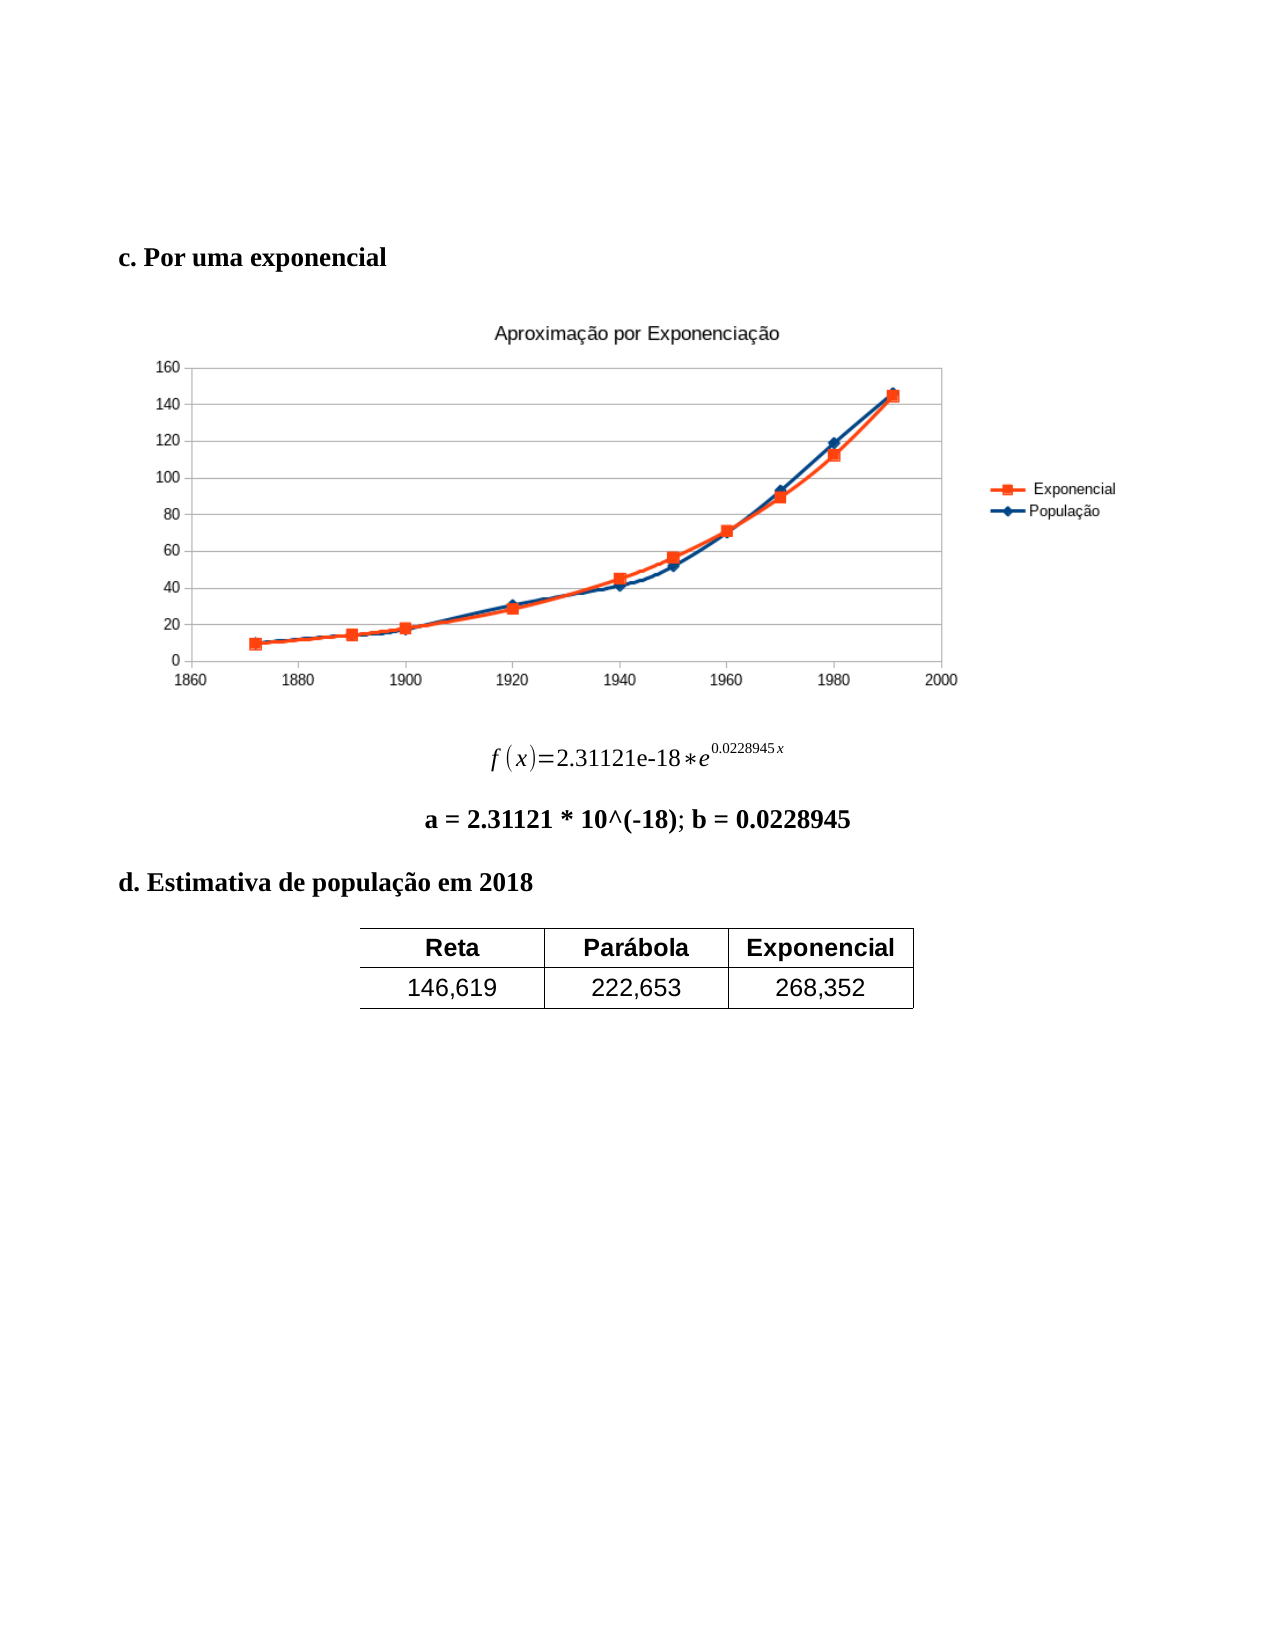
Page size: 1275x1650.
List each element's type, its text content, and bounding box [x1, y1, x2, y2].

text d. Estimativa de população em 2018 [118, 866, 1157, 897]
text a = 2.31121 * 10^(-18); b = 0.0228945 [118, 803, 1157, 834]
text c. Por uma exponencial [118, 241, 1157, 272]
picture [144, 303, 1131, 697]
